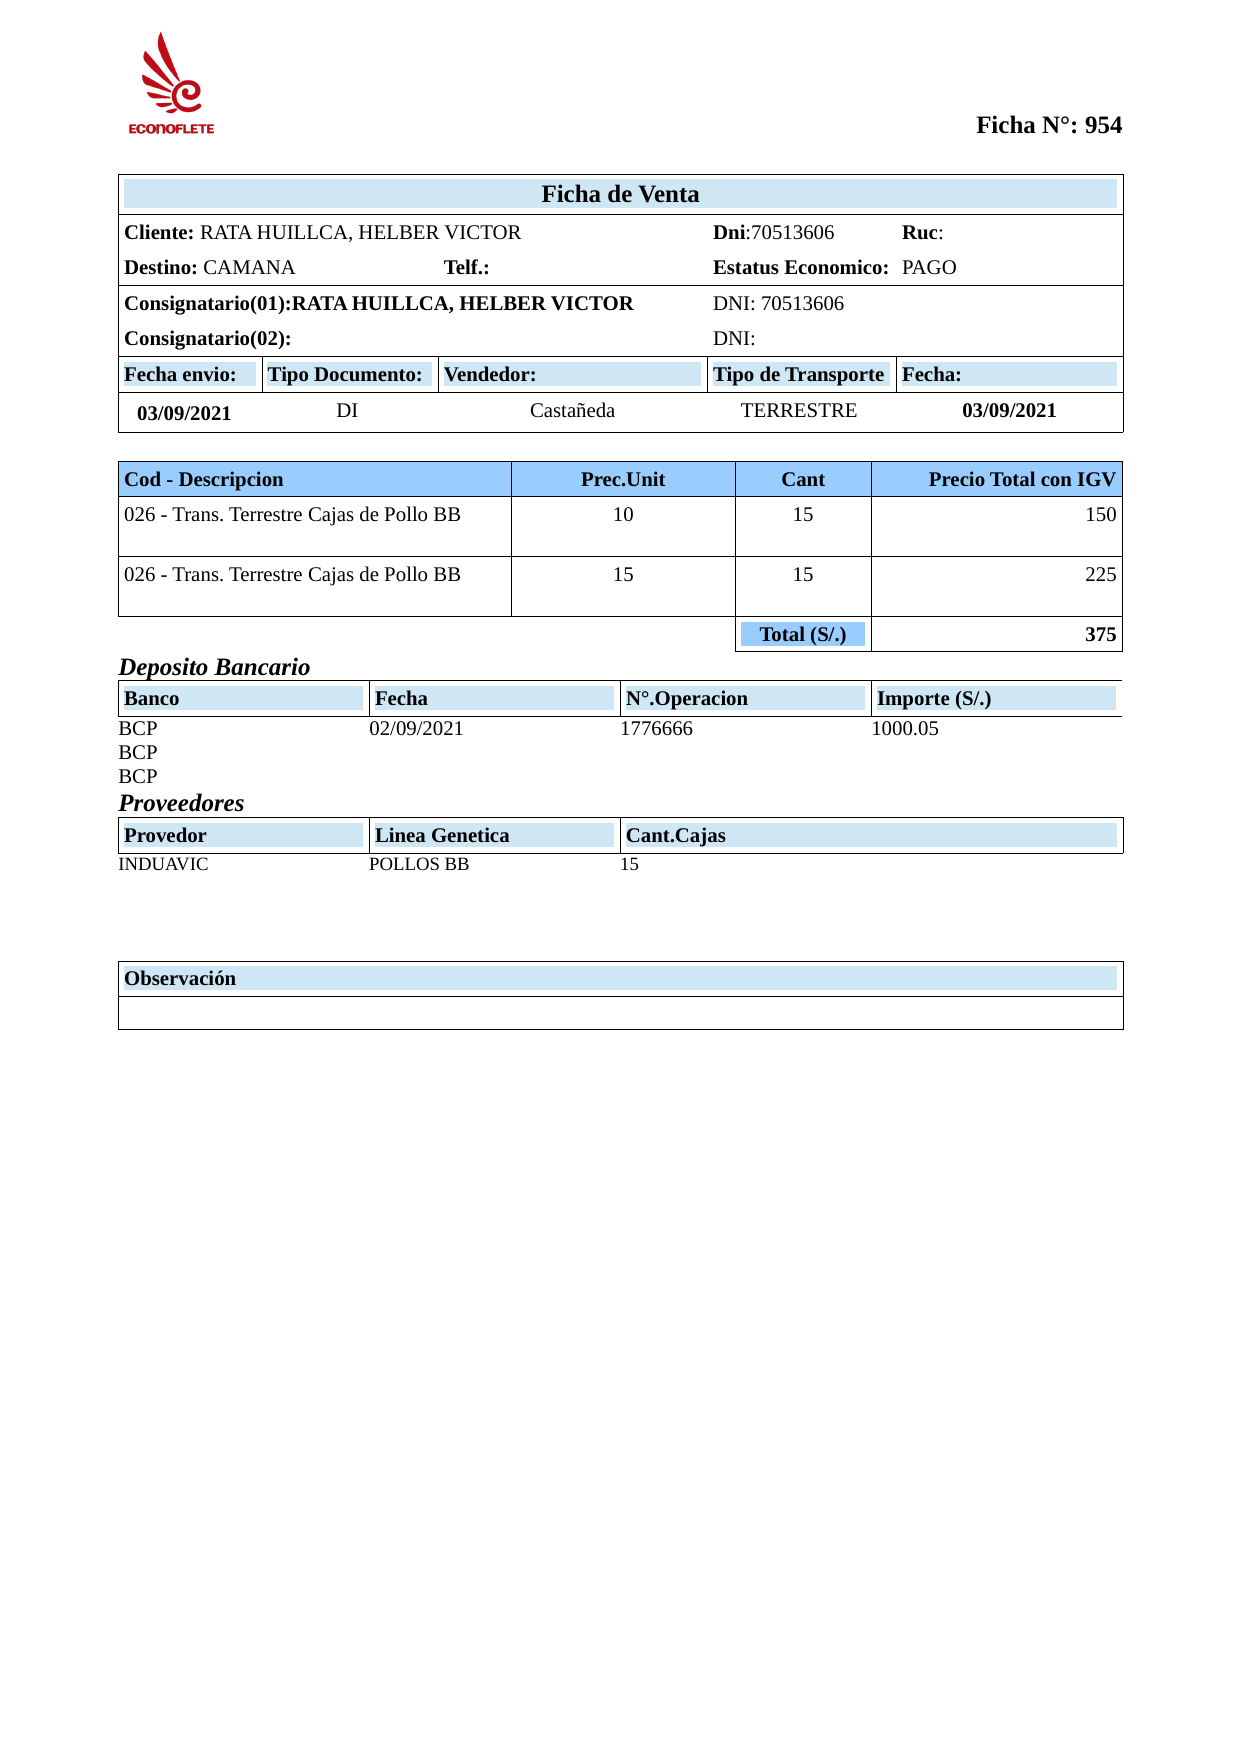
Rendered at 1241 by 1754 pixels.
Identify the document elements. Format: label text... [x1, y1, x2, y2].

table_cell [511, 617, 735, 651]
table_header Cant.Cajas [621, 818, 1123, 853]
picture [118, 31, 225, 134]
table_cell [620, 740, 871, 764]
table_cell 026 - Trans. Terrestre Cajas de Pollo BB [119, 497, 511, 556]
table_header Importe (S/.) [872, 681, 1122, 716]
table_header Cant [736, 462, 871, 496]
table_cell Ruc: [896, 215, 1123, 249]
table_cell [620, 896, 1123, 917]
table_cell 15 [620, 854, 1123, 874]
table_cell Fecha envio: [119, 357, 262, 392]
table_cell INDUAVIC [118, 854, 369, 874]
table_cell BCP [118, 717, 369, 740]
table_cell Telf.: [438, 249, 707, 285]
table_cell [369, 740, 620, 764]
table_header Cod - Descripcion [119, 462, 511, 496]
table_cell Estatus Economico: [707, 249, 896, 285]
table_cell [369, 918, 620, 939]
table_header Banco [119, 681, 369, 716]
table_cell Consignatario(01):RATA HUILLCA, HELBER VICTOR [119, 286, 707, 321]
table_cell TERRESTRE [707, 393, 896, 432]
table_cell DI [262, 393, 438, 432]
table_cell [620, 918, 1123, 939]
table_cell [118, 918, 369, 939]
table_cell 15 [512, 557, 735, 616]
table_cell [871, 764, 1122, 788]
table_cell Fecha: [897, 357, 1123, 392]
table_cell DNI: [707, 321, 1123, 356]
table_header Observación [119, 962, 1123, 996]
table_cell [620, 939, 1123, 961]
table_cell Destino: CAMANA [119, 249, 438, 285]
table_header Linea Genetica [370, 818, 620, 853]
table_cell [871, 740, 1122, 764]
table_cell 1000.05 [871, 717, 1122, 740]
table_cell BCP [118, 764, 369, 788]
table_header Fecha [370, 681, 620, 716]
table_cell [369, 764, 620, 788]
table_cell [369, 896, 620, 917]
table_cell [118, 896, 369, 917]
table_header Provedor [119, 818, 369, 853]
table_cell 02/09/2021 [369, 717, 620, 740]
table_cell Total (S/.) [736, 617, 871, 651]
text Proveedores [118, 788, 1122, 817]
table_cell 10 [512, 497, 735, 556]
table_cell Castañeda [438, 393, 707, 432]
table_header Ficha de Venta [119, 175, 1123, 214]
table_cell POLLOS BB [369, 854, 620, 874]
table_header Prec.Unit [512, 462, 735, 496]
table_cell [620, 764, 871, 788]
table_cell DNI: 70513606 [707, 286, 1123, 321]
table_cell Consignatario(02): [119, 321, 707, 356]
table_cell Vendedor: [439, 357, 707, 392]
table_cell 15 [736, 557, 871, 616]
table_cell [620, 874, 1123, 896]
table_cell 026 - Trans. Terrestre Cajas de Pollo BB [119, 557, 511, 616]
table_cell PAGO [896, 249, 1123, 285]
table_cell [118, 939, 369, 961]
table_header N°.Operacion [621, 681, 871, 716]
table_cell Tipo de Transporte [708, 357, 896, 392]
table_cell 375 [872, 617, 1122, 651]
table_cell 150 [872, 497, 1122, 556]
table_cell [369, 939, 620, 961]
table_cell 03/09/2021 [119, 393, 262, 432]
table_header Precio Total con IGV [872, 462, 1122, 496]
table_cell [119, 997, 1123, 1029]
table_cell Dni:70513606 [707, 215, 896, 249]
text Deposito Bancario [118, 652, 1122, 680]
table_cell 1776666 [620, 717, 871, 740]
table_cell 225 [872, 557, 1122, 616]
table_cell [369, 874, 620, 896]
table_cell [118, 617, 511, 651]
table_cell Cliente: RATA HUILLCA, HELBER VICTOR [119, 215, 707, 249]
table_cell 15 [736, 497, 871, 556]
table_cell BCP [118, 740, 369, 764]
table_cell Tipo Documento: [263, 357, 438, 392]
table_cell 03/09/2021 [896, 393, 1123, 432]
table_cell [118, 874, 369, 896]
